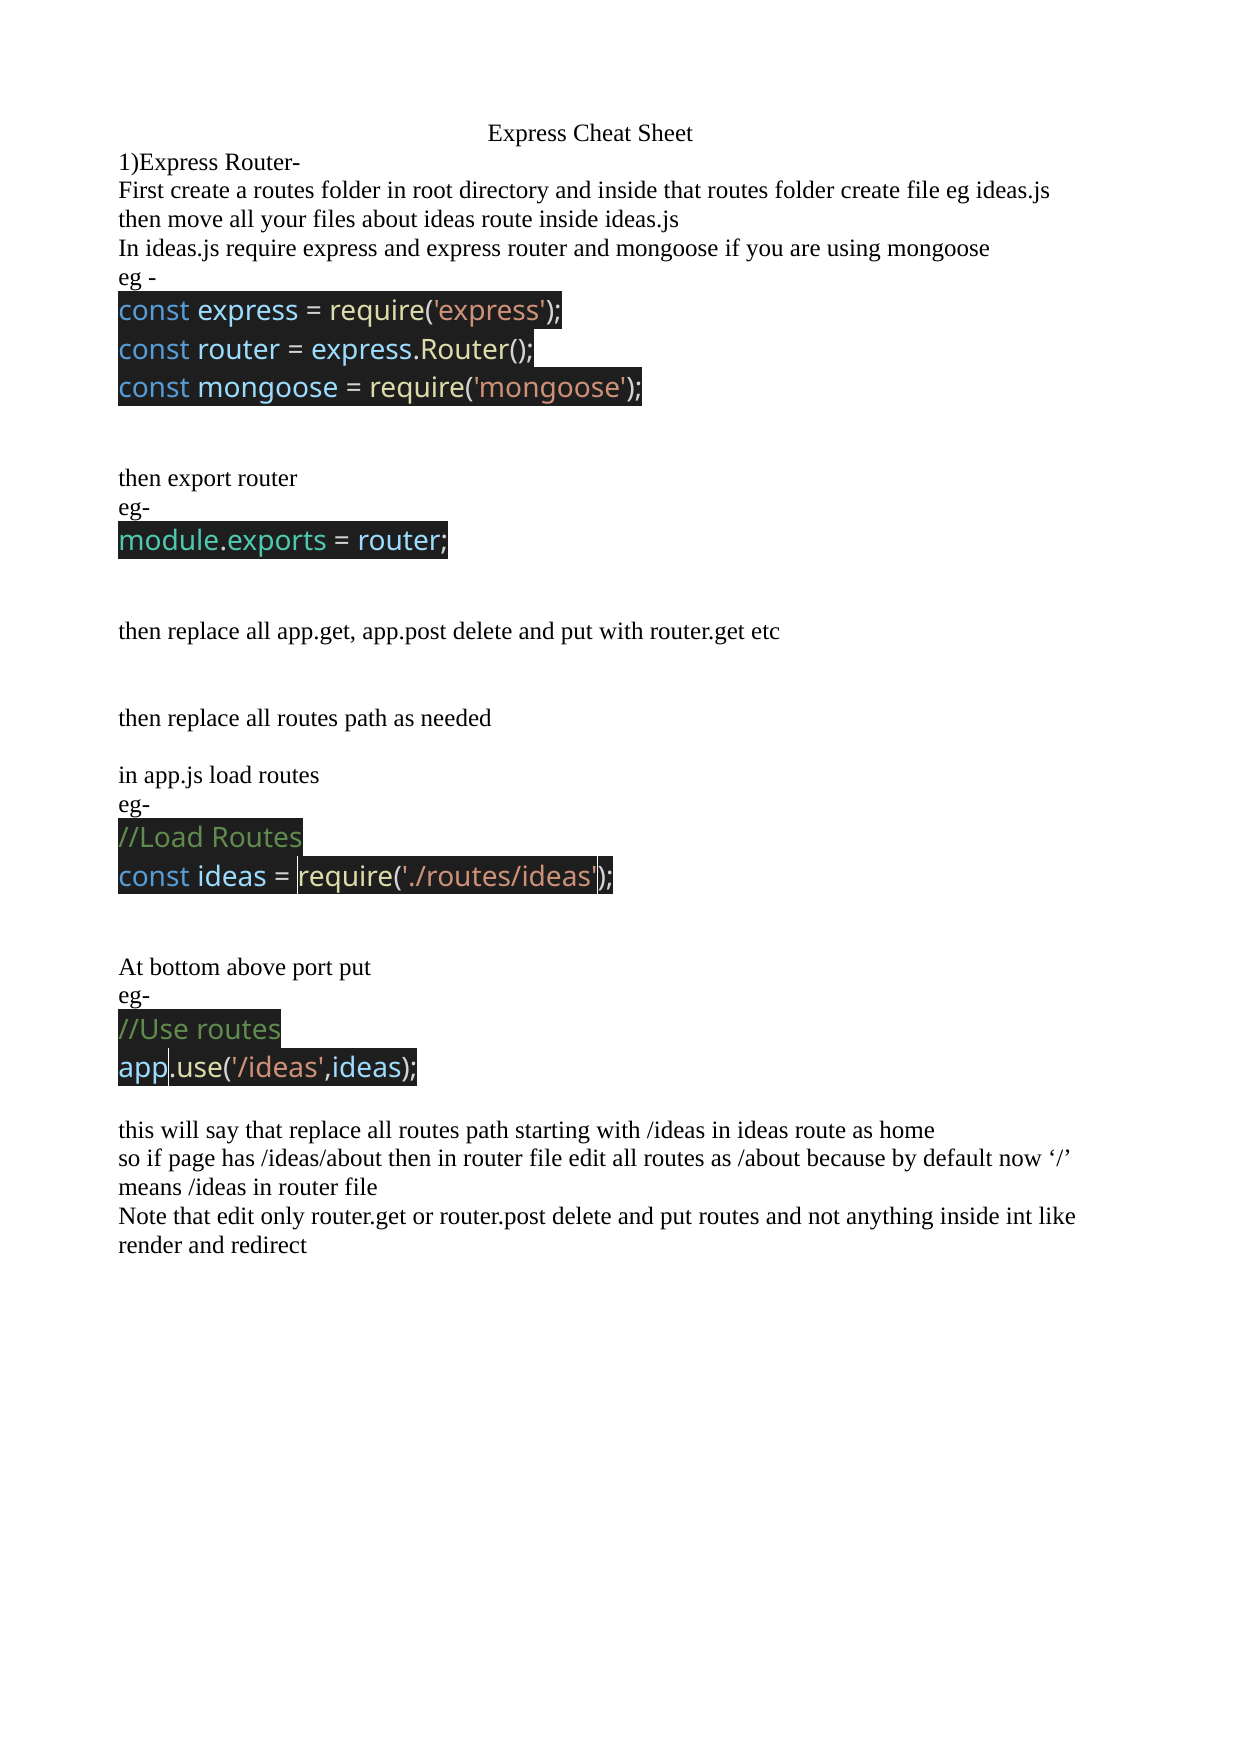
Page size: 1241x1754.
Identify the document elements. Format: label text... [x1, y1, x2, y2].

text in app.js load routes [118, 760, 1122, 789]
text module.exports = router; [118, 521, 1122, 559]
text Note that edit only router.get or router.post delete and put routes and not anything inside int like render and redirect [118, 1201, 1122, 1258]
text then export router [118, 463, 1122, 492]
text app.use('/ideas',ideas); [118, 1048, 1122, 1086]
text then replace all app.get, app.post delete and put with router.get etc [118, 616, 1122, 645]
text const mongoose = require('mongoose'); [118, 367, 1122, 406]
text //Use routes [118, 1009, 1122, 1048]
text const router = express.Router(); [118, 329, 1122, 367]
text eg- [118, 981, 1122, 1009]
text //Load Routes [118, 818, 1122, 856]
text so if page has /ideas/about then in router file edit all routes as /about because by default now ‘/’ means /ideas in router file [118, 1143, 1122, 1201]
text then move all your files about ideas route inside ideas.js [118, 204, 1122, 233]
text then replace all routes path as needed [118, 703, 1122, 731]
text In ideas.js require express and express router and mongoose if you are using mongoose [118, 233, 1122, 262]
text 1)Express Router- [118, 147, 1122, 176]
text const ideas = require('./routes/ideas'); [118, 856, 1122, 894]
text eg- [118, 789, 1122, 818]
text At bottom above port put [118, 952, 1122, 981]
text const express = require('express'); [118, 291, 1122, 329]
text eg - [118, 262, 1122, 291]
text this will say that replace all routes path starting with /ideas in ideas route as home [118, 1115, 1122, 1143]
text eg- [118, 492, 1122, 521]
text First create a routes folder in root directory and inside that routes folder create file eg ideas.js [118, 176, 1122, 204]
text Express Cheat Sheet [118, 118, 1122, 147]
